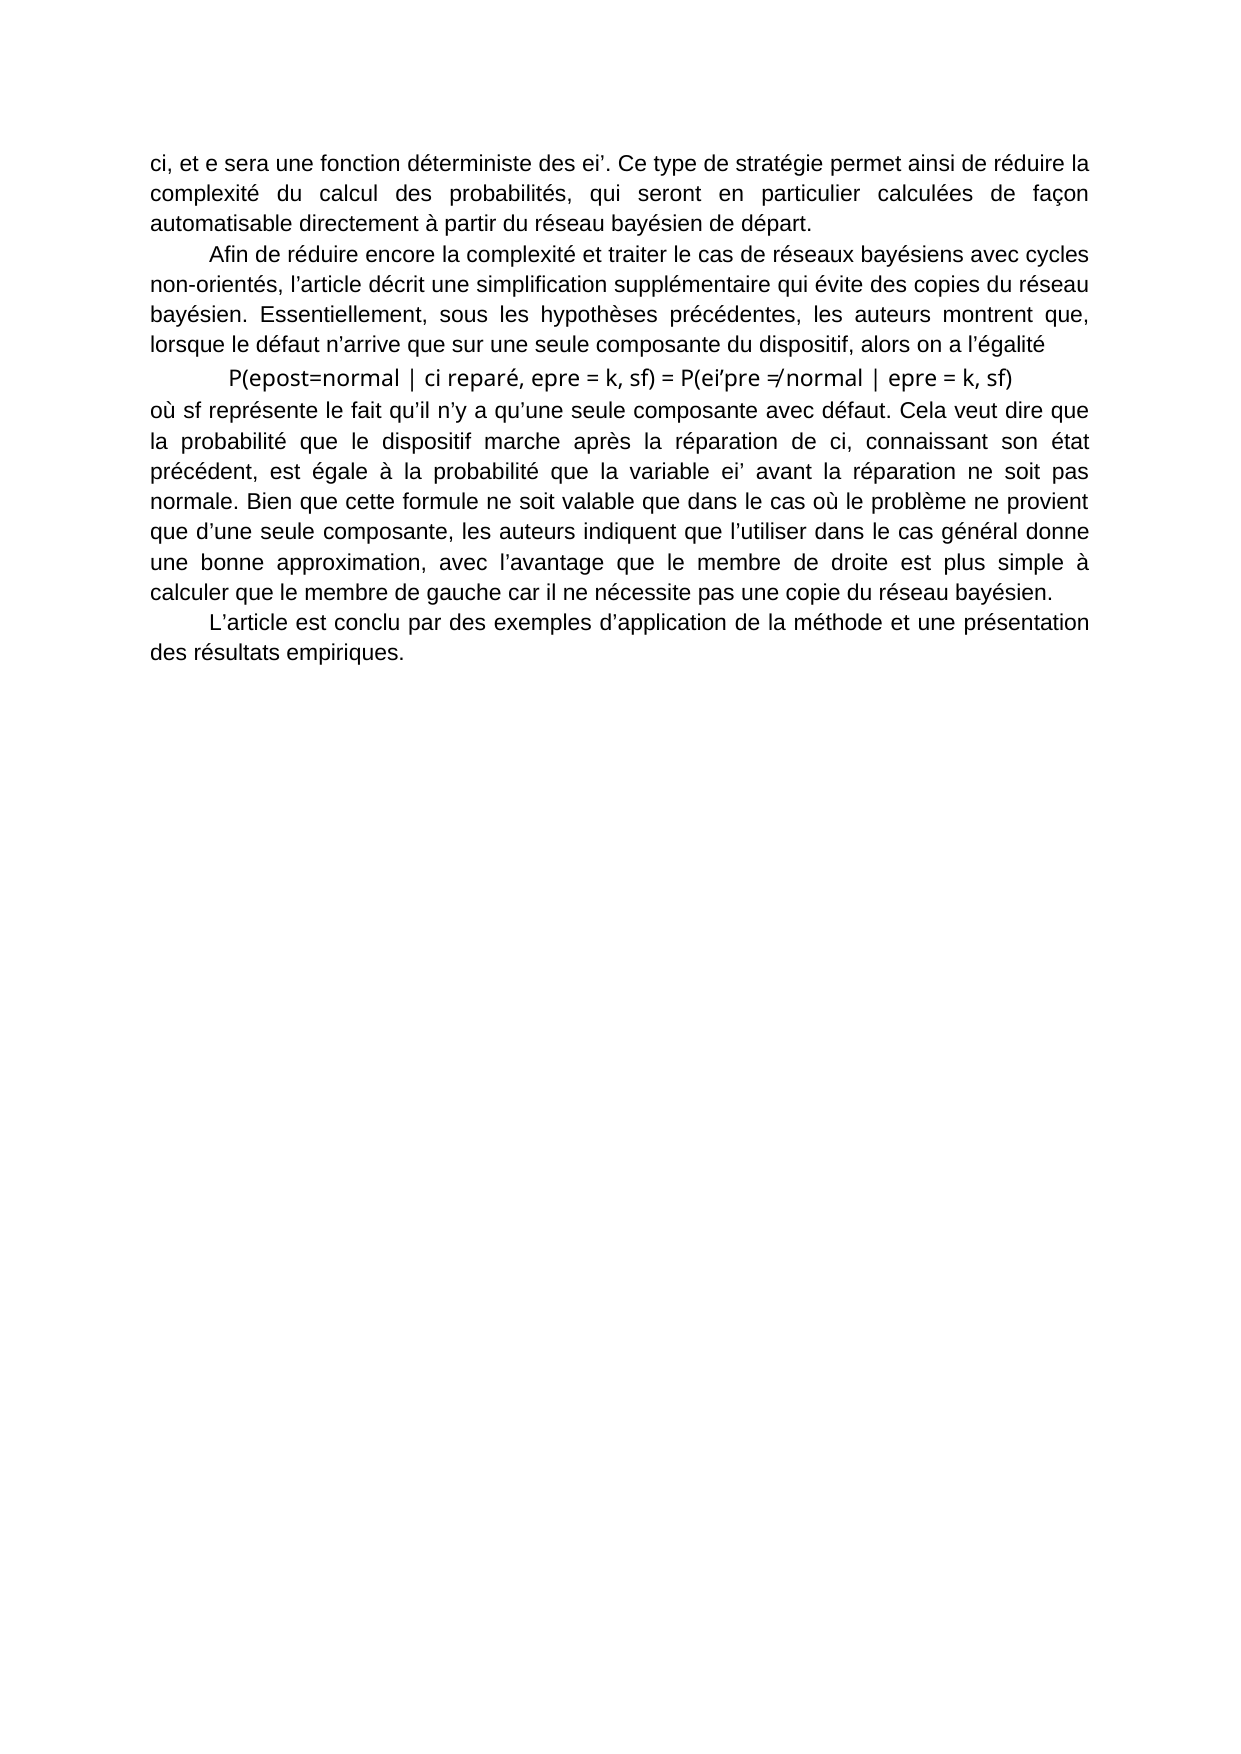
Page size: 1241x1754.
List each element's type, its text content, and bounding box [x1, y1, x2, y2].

text P(epost=normal | ci reparé, epre = k, sf) = P(ei’pre ≠ normal | epre = k, sf) [150, 361, 1090, 393]
text L’article est conclu par des exemples d’application de la méthode et une présentation des résultats empiriques. [150, 609, 1090, 665]
text où sf représente le fait qu’il n’y a qu’une seule composante avec défaut. Cela veut dire que la probabilité que le dispositif marche après la réparation de ci, connaissant son état précédent, est égale à la probabilité que la variable ei’ avant la réparation ne soit pas normale. Bien que cette formule ne soit valable que dans le cas où le problème ne provient que d’une seule composante, les auteurs indiquent que l’utiliser dans le cas général donne une bonne approximation, avec l’avantage que le membre de droite est plus simple à calculer que le membre de gauche car il ne nécessite pas une copie du réseau bayésien. [150, 397, 1090, 605]
text ci, et e sera une fonction déterministe des ei’. Ce type de stratégie permet ainsi de réduire la complexité du calcul des probabilités, qui seront en particulier calculées de façon automatisable directement à partir du réseau bayésien de départ. [150, 150, 1090, 237]
text Afin de réduire encore la complexité et traiter le cas de réseaux bayésiens avec cycles non-orientés, l’article décrit une simplification supplémentaire qui évite des copies du réseau bayésien. Essentiellement, sous les hypothèses précédentes, les auteurs montrent que, lorsque le défaut n’arrive que sur une seule composante du dispositif, alors on a l’égalité [150, 241, 1090, 358]
